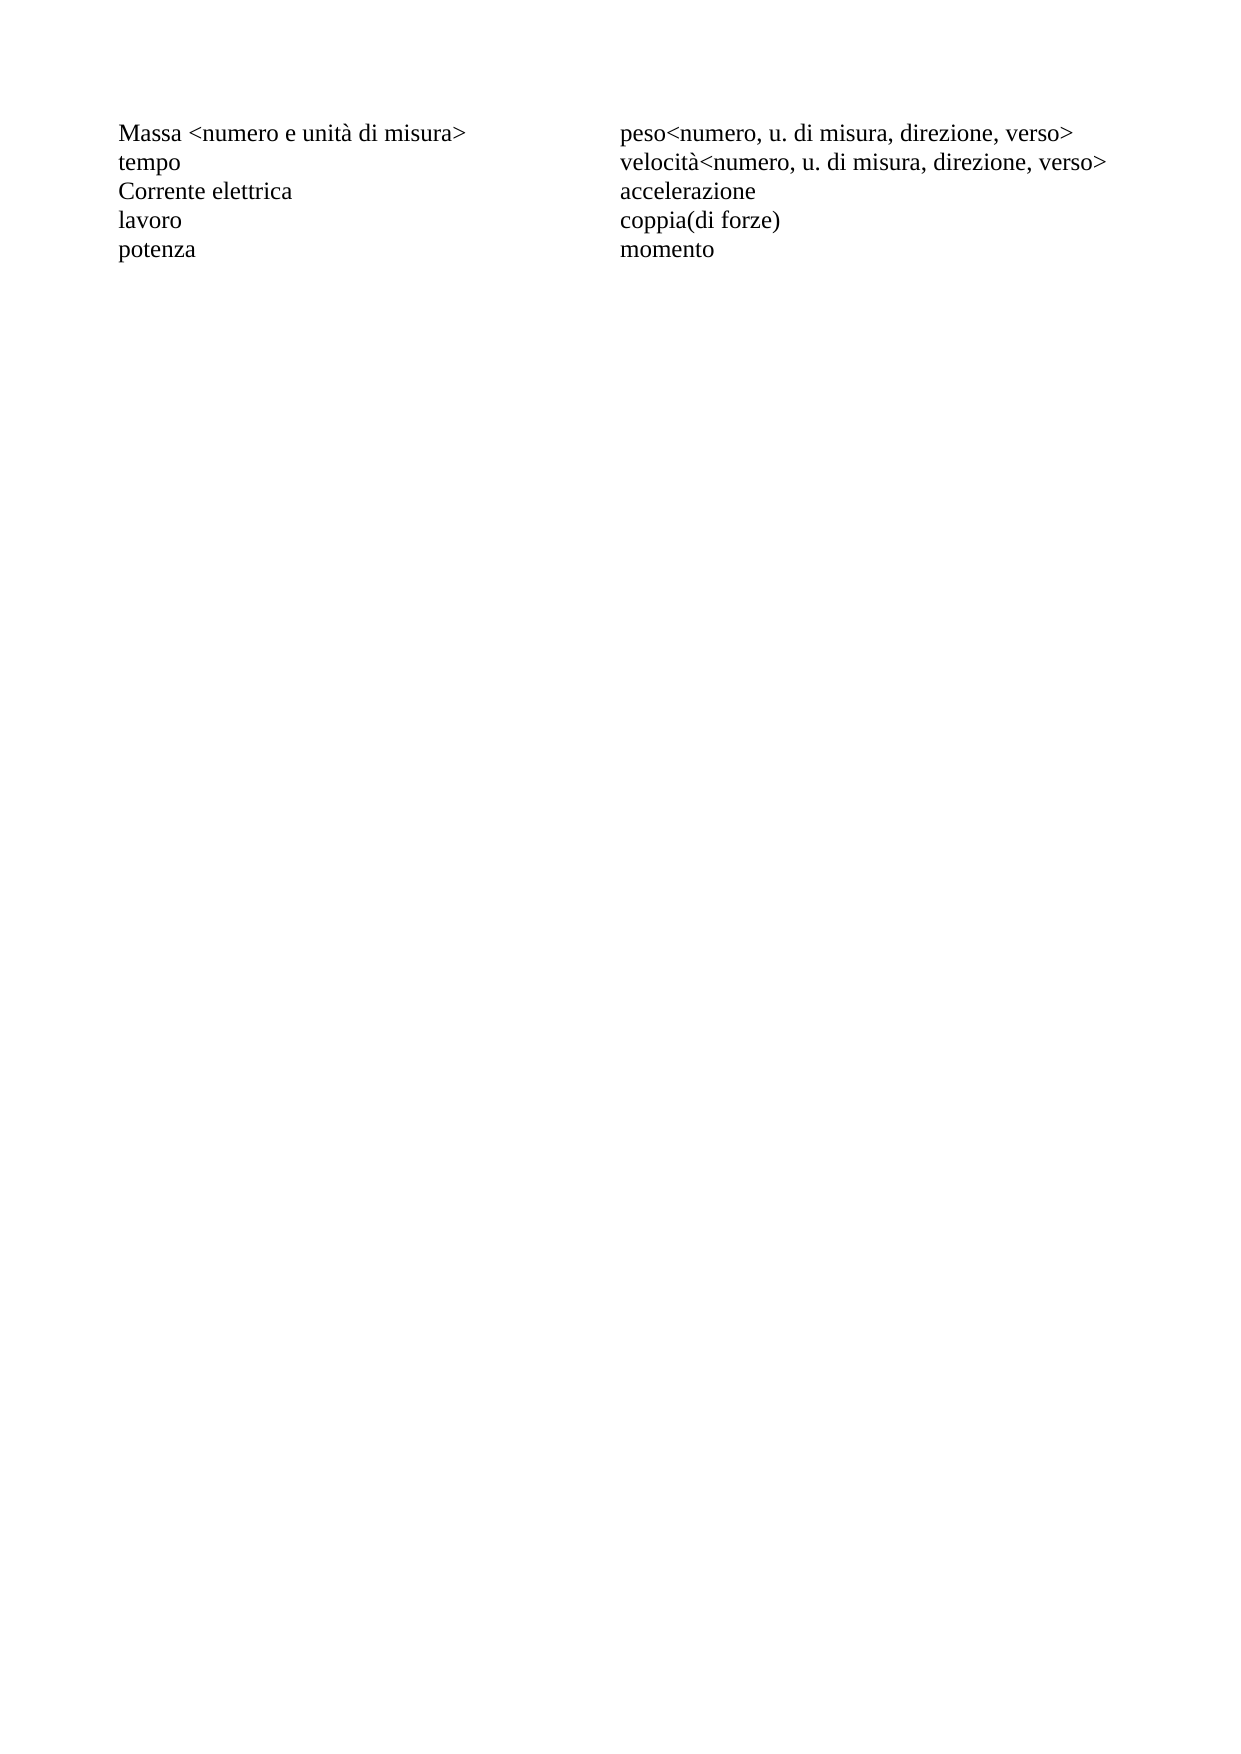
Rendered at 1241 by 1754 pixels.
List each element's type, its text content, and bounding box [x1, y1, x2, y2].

table_header peso<numero, u. di misura, direzione, verso> [621, 119, 1122, 147]
table_cell momento [621, 235, 1122, 262]
table_header Massa <numero e unità di misura> [119, 119, 620, 147]
table_cell Corrente elettrica [119, 177, 620, 205]
table_cell tempo [119, 148, 620, 176]
table_cell lavoro [119, 206, 620, 233]
table_cell accelerazione [621, 177, 1122, 205]
table_cell coppia(di forze) [621, 206, 1122, 233]
table_cell potenza [119, 235, 620, 262]
table_cell velocità<numero, u. di misura, direzione, verso> [621, 148, 1122, 176]
